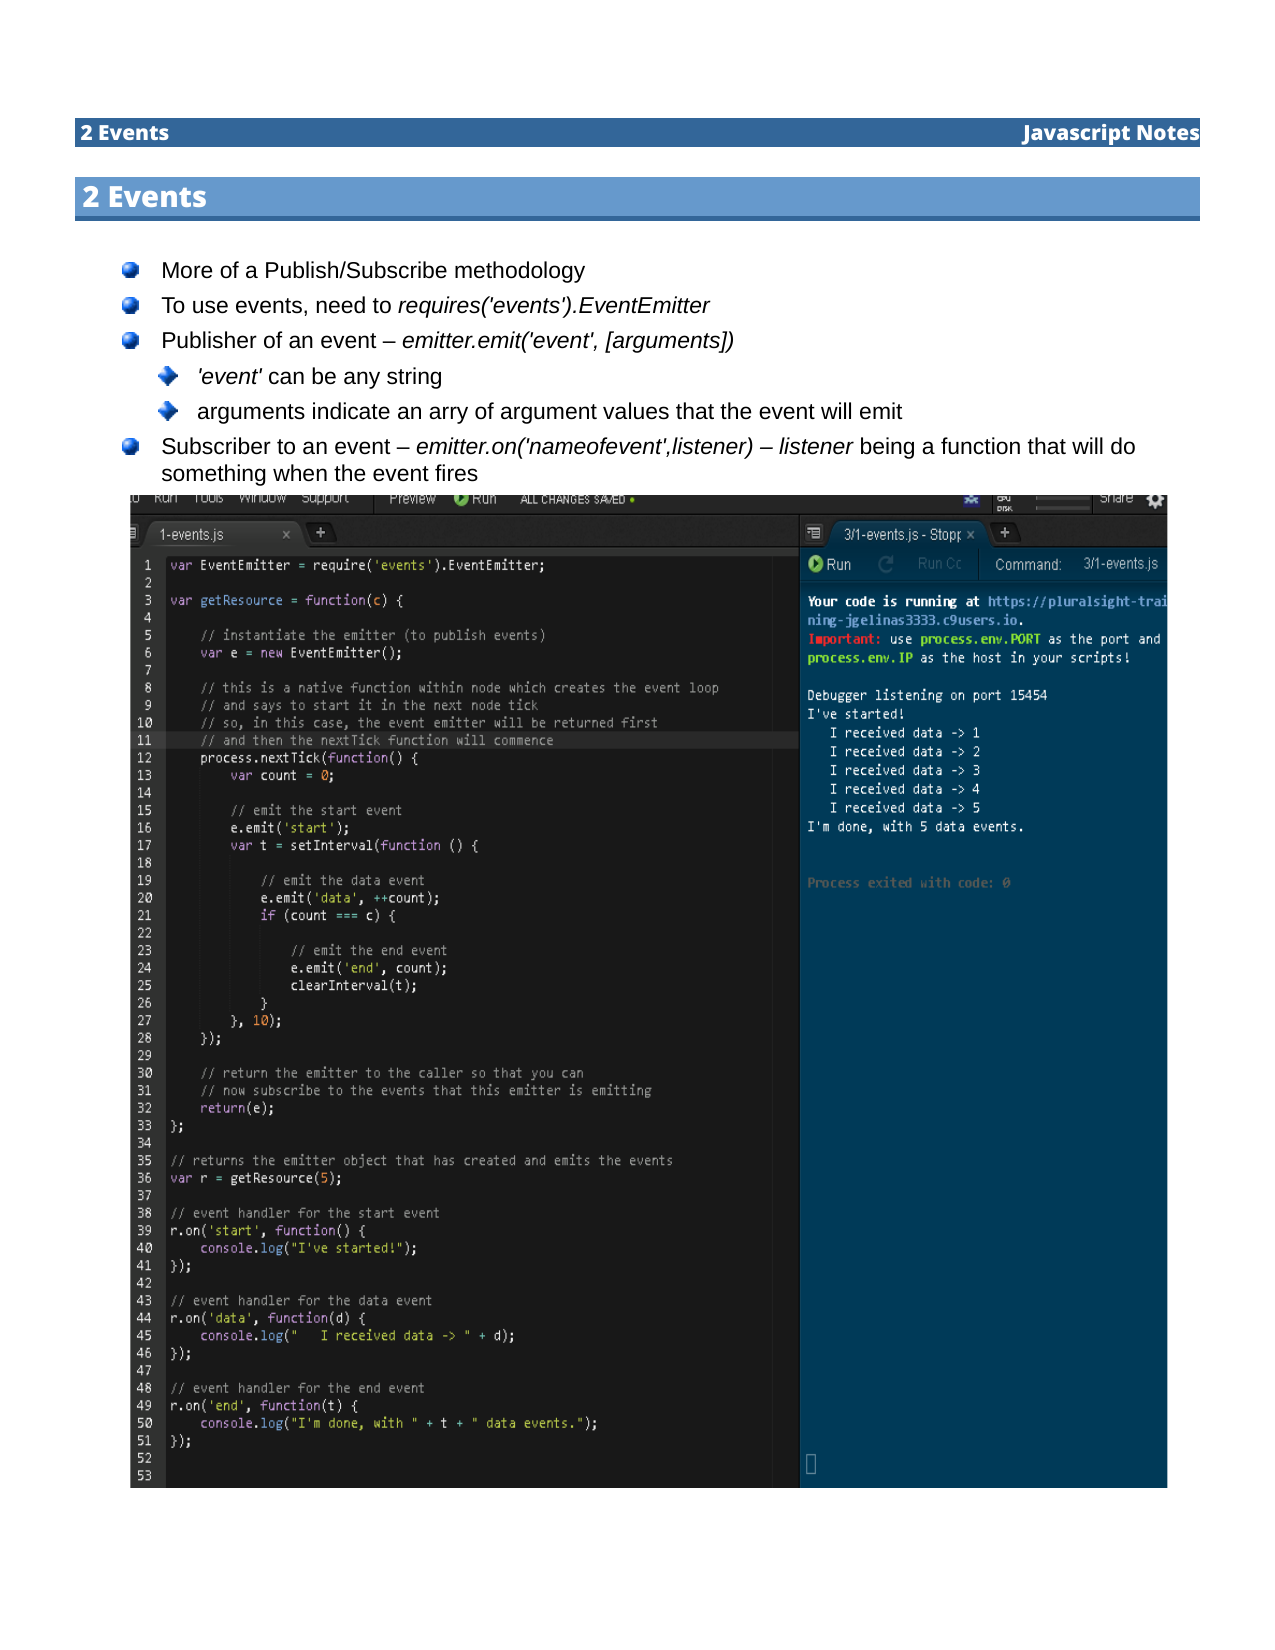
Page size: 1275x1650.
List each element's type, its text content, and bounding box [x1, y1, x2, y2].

picture [158, 401, 178, 421]
list Subscriber to an event – emitter.on('nameofevent',listener) – listener being a function that will do something when the event fires [122, 433, 1200, 486]
picture [813, 655, 827, 662]
subtitle Events [75, 177, 1200, 216]
picture [1102, 596, 1106, 606]
picture [944, 598, 956, 608]
picture [808, 555, 824, 573]
list More of a Publish/Subscribe methodology [122, 257, 1200, 283]
picture [1147, 598, 1153, 606]
picture [839, 655, 850, 662]
picture [850, 614, 858, 627]
picture [986, 618, 994, 625]
picture [854, 637, 863, 643]
picture [1005, 614, 1009, 625]
list 'event' can be any string [158, 363, 1200, 389]
list Publisher of an event – emitter.emit('event', [arguments]) [122, 327, 1200, 354]
picture [893, 618, 901, 625]
picture [1049, 598, 1055, 608]
picture [1024, 634, 1032, 643]
picture [122, 332, 139, 349]
list To use events, need to requires('events').EventEmitter [122, 292, 1200, 318]
picture [853, 597, 866, 606]
picture [961, 618, 969, 625]
picture [914, 615, 920, 625]
picture [1155, 598, 1160, 606]
picture [816, 637, 825, 646]
picture [884, 595, 888, 606]
list arguments indicate an arry of argument values that the event will emit [158, 398, 1200, 424]
picture [869, 598, 874, 606]
picture [1162, 596, 1168, 606]
picture [899, 881, 907, 887]
picture [967, 597, 979, 606]
picture [915, 595, 941, 606]
picture [828, 618, 836, 627]
picture [122, 262, 139, 278]
picture [122, 297, 139, 314]
picture [1012, 634, 1019, 643]
picture [876, 555, 894, 572]
picture [824, 598, 837, 606]
picture [846, 598, 851, 606]
picture [1065, 598, 1077, 606]
picture [1139, 597, 1144, 606]
picture [1117, 597, 1129, 606]
picture [1012, 598, 1017, 608]
picture [907, 598, 915, 606]
picture [974, 618, 983, 625]
picture [122, 438, 139, 455]
picture [810, 597, 821, 606]
picture [982, 637, 990, 643]
picture [158, 366, 178, 386]
picture [929, 615, 935, 625]
picture [1080, 598, 1085, 606]
picture [1109, 598, 1114, 608]
picture [861, 618, 867, 625]
picture [952, 637, 961, 643]
picture [130, 495, 1168, 1488]
picture [989, 597, 1009, 606]
